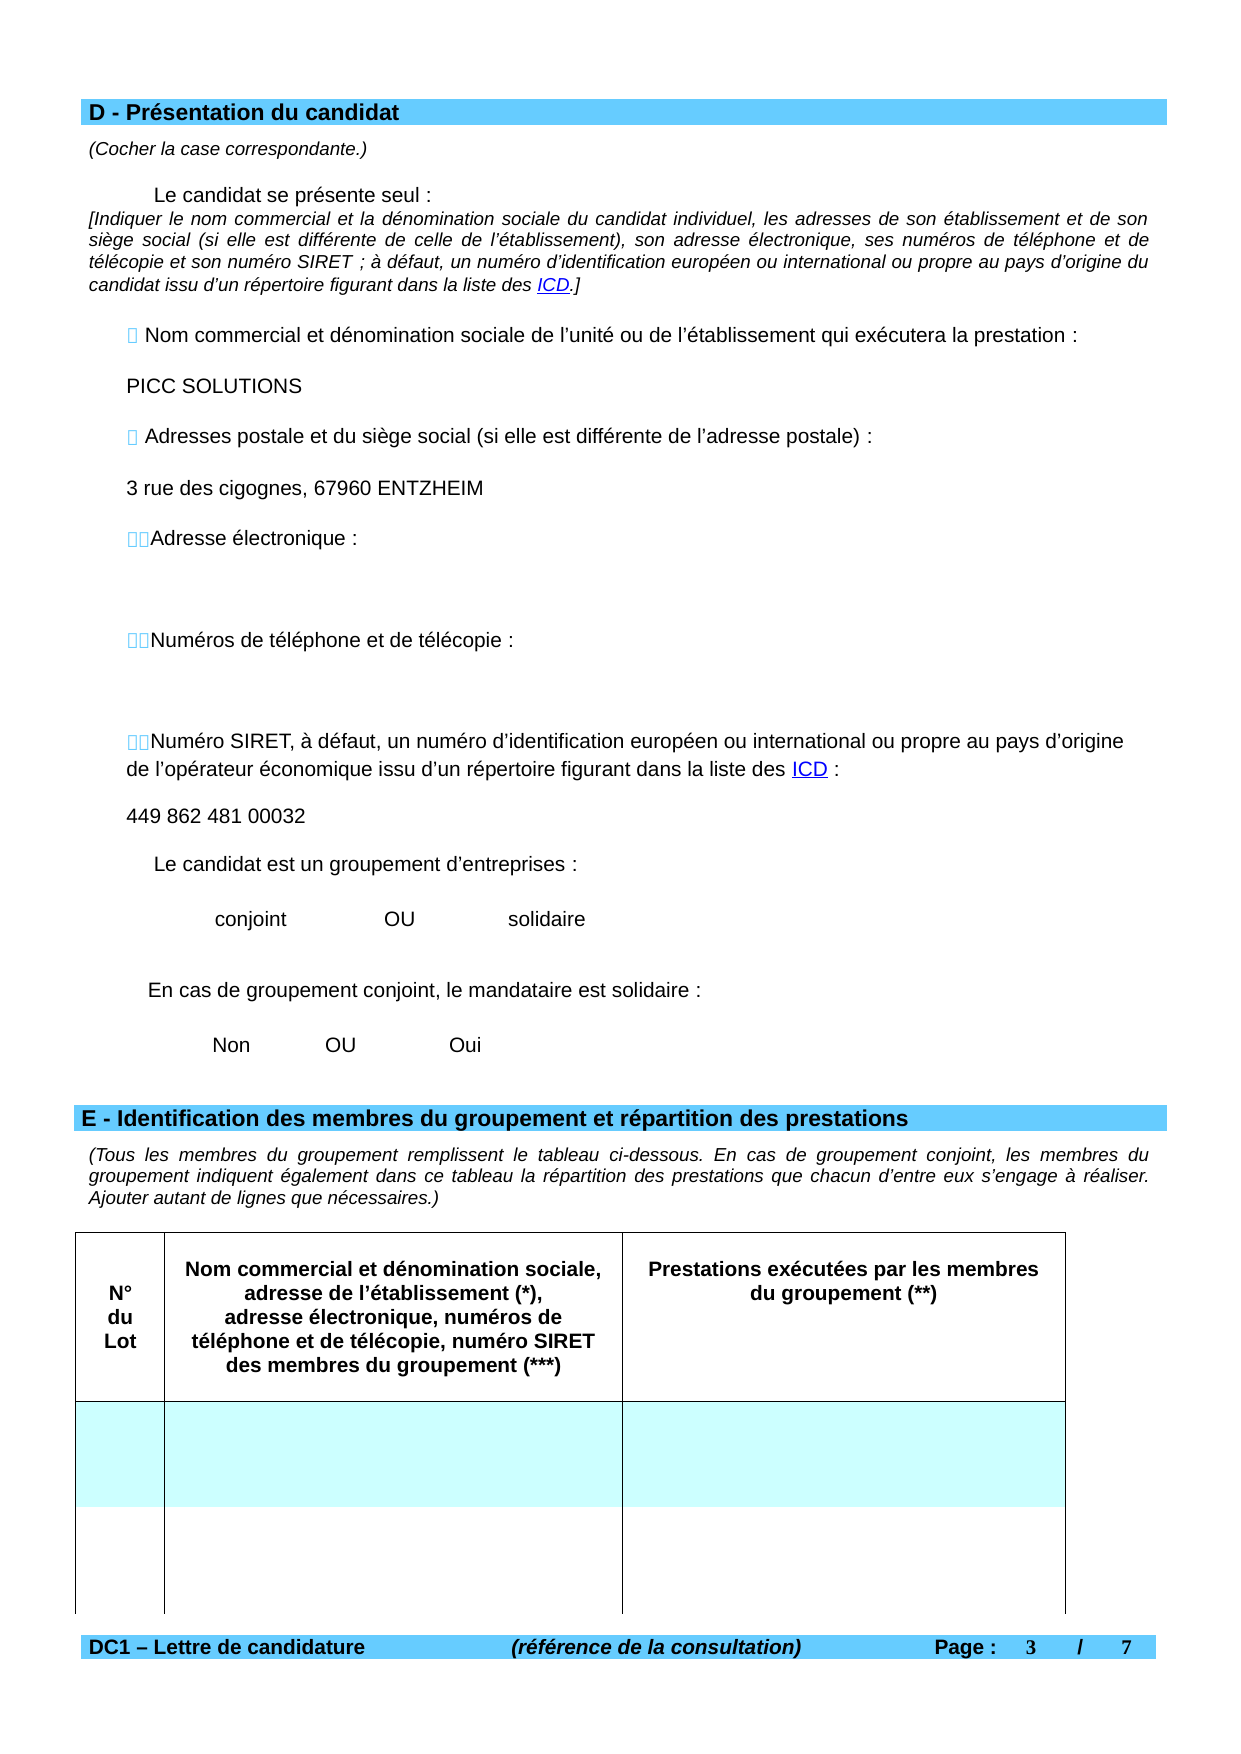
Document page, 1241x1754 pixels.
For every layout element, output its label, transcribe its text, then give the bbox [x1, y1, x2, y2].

text PICC SOLUTIONS [126, 374, 1152, 398]
table_header N° du Lot [76, 1233, 164, 1401]
table_cell [165, 1402, 622, 1507]
text Adresse électronique : [126, 523, 1152, 553]
text  Adresses postale et du siège social (si elle est différente de l’adresse postale) : [126, 422, 1152, 451]
text (Tous les membres du groupement remplissent le tableau ci-dessous. En cas de groupement conjoint, les membres du groupement indiquent également dans ce tableau la répartition des prestations que chacun d’entre eux s’engage à réaliser. Ajouter autant de lignes que nécessaires.) [89, 1143, 1152, 1208]
text Numéro SIRET, à défaut, un numéro d’identification européen ou international ou propre au pays d’origine de l’opérateur économique issu d’un répertoire figurant dans la liste des ICD : [126, 727, 1152, 780]
text [Indiquer le nom commercial et la dénomination sociale du candidat individuel, les adresses de son établissement et de son siège social (si elle est différente de celle de l’établissement), son adresse électronique, ses numéros de téléphone et de télécopie et son numéro SIRET ; à défaut, un numéro d’identification européen ou international ou propre au pays d’origine du candidat issu d’un répertoire figurant dans la liste des ICD.] [89, 207, 1152, 296]
table_header Nom commercial et dénomination sociale, adresse de l’établissement (*), adresse électronique, numéros de téléphone et de télécopie, numéro SIRET des membres du groupement (***) [165, 1233, 622, 1401]
table_cell [623, 1402, 1065, 1507]
text conjoint OU solidaire [148, 906, 1152, 930]
table_cell [165, 1507, 622, 1613]
text (Cocher la case correspondante.) [89, 138, 1152, 159]
text 449 862 481 00032 [126, 804, 1152, 828]
table_cell [76, 1507, 164, 1613]
text Le candidat se présente seul : [148, 183, 1152, 207]
table_header Prestations exécutées par les membres du groupement (**) [623, 1233, 1065, 1401]
text Le candidat est un groupement d’entreprises : [89, 852, 1152, 876]
table_cell [623, 1507, 1065, 1613]
table_cell [76, 1402, 164, 1507]
table_header D - Présentation du candidat [81, 99, 1167, 125]
table_header E - Identification des membres du groupement et répartition des prestations [74, 1105, 1167, 1131]
text En cas de groupement conjoint, le mandataire est solidaire : [89, 978, 1152, 1002]
text Numéros de téléphone et de télécopie : [126, 625, 1152, 655]
text Non OU Oui [148, 1032, 1152, 1057]
text 3 rue des cigognes, 67960 ENTZHEIM [126, 475, 1152, 499]
text  Nom commercial et dénomination sociale de l’unité ou de l’établissement qui exécutera la prestation : [126, 320, 1152, 350]
